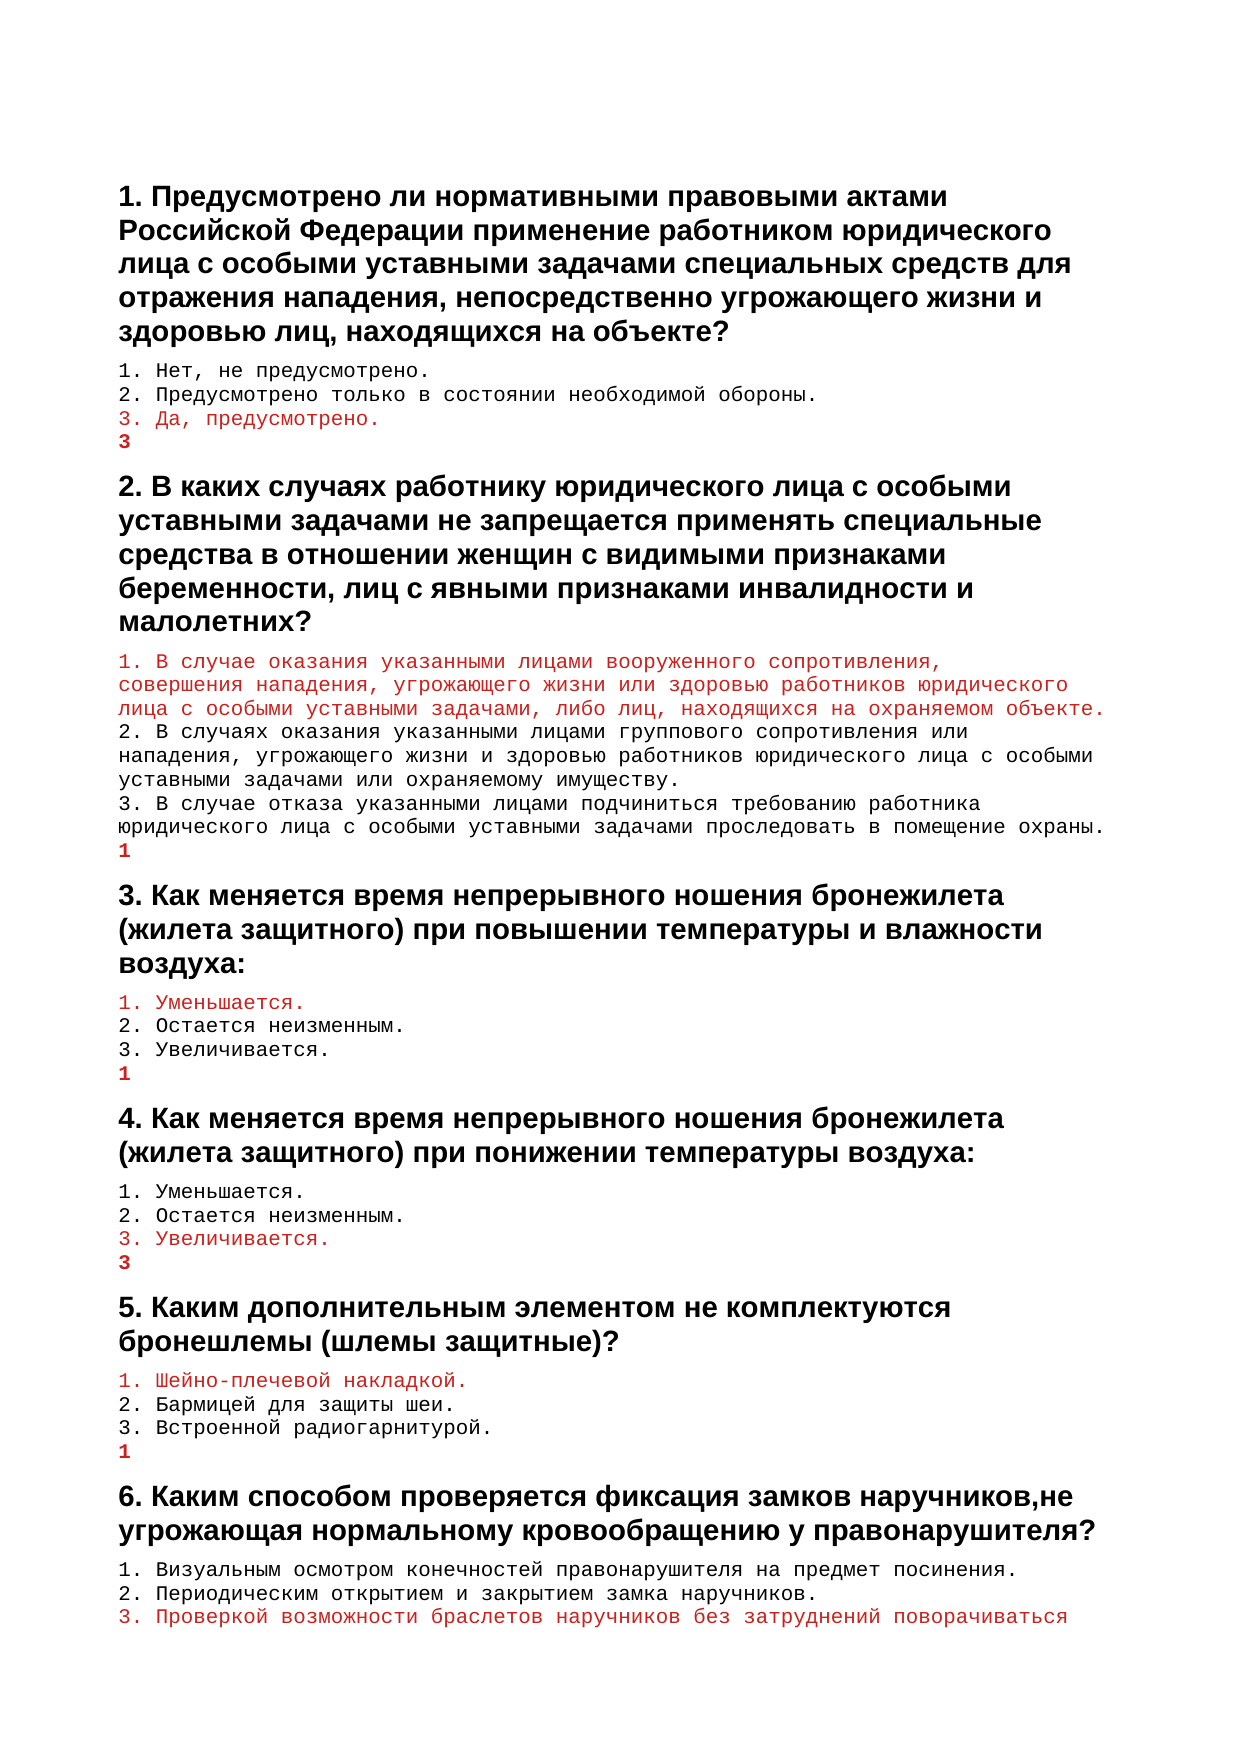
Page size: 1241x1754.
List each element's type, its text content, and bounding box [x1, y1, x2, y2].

text 2. Остается неизменным. [118, 1204, 1122, 1228]
text уставными задачами или охраняемому имуществу. [118, 769, 1122, 792]
text нападения, угрожающего жизни и здоровью работников юридического лица с особыми [118, 745, 1122, 769]
text 3 [118, 431, 1122, 455]
subtitle 2. В каких случаях работнику юридического лица с особыми уставными задачами не запрещается применять специальные средства в отношении женщин с видимыми признаками беременности, лиц с явными признаками инвалидности и малолетних? [118, 469, 1122, 638]
text 3. Увеличивается. [118, 1228, 1122, 1252]
subtitle 3. Как меняется время непрерывного ношения бронежилета (жилета защитного) при повышении температуры и влажности воздуха: [118, 878, 1122, 979]
text 2. В случаях оказания указанными лицами группового сопротивления или [118, 722, 1122, 745]
subtitle 6. Каким способом проверяется фиксация замков наручников,не угрожающая нормальному кровообращению у правонарушителя? [118, 1479, 1122, 1547]
text 3. В случае отказа указанными лицами подчиниться требованию работника [118, 792, 1122, 816]
text 2. Периодическим открытием и закрытием замка наручников. [118, 1583, 1122, 1607]
text 2. Бармицей для защиты шеи. [118, 1394, 1122, 1417]
text 3. Встроенной радиогарнитурой. [118, 1417, 1122, 1441]
text 1. Визуальным осмотром конечностей правонарушителя на предмет посинения. [118, 1559, 1122, 1583]
text 1. Нет, не предусмотрено. [118, 360, 1122, 384]
text 1 [118, 1063, 1122, 1086]
text юридического лица с особыми уставными задачами проследовать в помещение охраны. [118, 816, 1122, 840]
text 1 [118, 1441, 1122, 1465]
text 3. Проверкой возможности браслетов наручников без затруднений поворачиваться [118, 1607, 1122, 1630]
text 1. В случае оказания указанными лицами вооруженного сопротивления, [118, 651, 1122, 674]
subtitle 1. Предусмотрено ли нормативными правовыми актами Российской Федерации применение работником юридического лица с особыми уставными задачами специальных средств для отражения нападения, непосредственно угрожающего жизни и здоровью лиц, находящихся на объекте? [118, 179, 1122, 348]
text 2. Предусмотрено только в состоянии необходимой обороны. [118, 384, 1122, 407]
text 1. Шейно-плечевой накладкой. [118, 1370, 1122, 1394]
text 2. Остается неизменным. [118, 1015, 1122, 1039]
subtitle 4. Как меняется время непрерывного ношения бронежилета (жилета защитного) при понижении температуры воздуха: [118, 1101, 1122, 1168]
text 1 [118, 840, 1122, 863]
subtitle 5. Каким дополнительным элементом не комплектуются бронешлемы (шлемы защитные)? [118, 1290, 1122, 1358]
text 1. Уменьшается. [118, 992, 1122, 1015]
text совершения нападения, угрожающего жизни или здоровью работников юридического [118, 674, 1122, 698]
text 3 [118, 1252, 1122, 1276]
text лица с особыми уставными задачами, либо лиц, находящихся на охраняемом объекте. [118, 698, 1122, 722]
text 3. Да, предусмотрено. [118, 407, 1122, 431]
text 1. Уменьшается. [118, 1181, 1122, 1204]
text 3. Увеличивается. [118, 1039, 1122, 1063]
